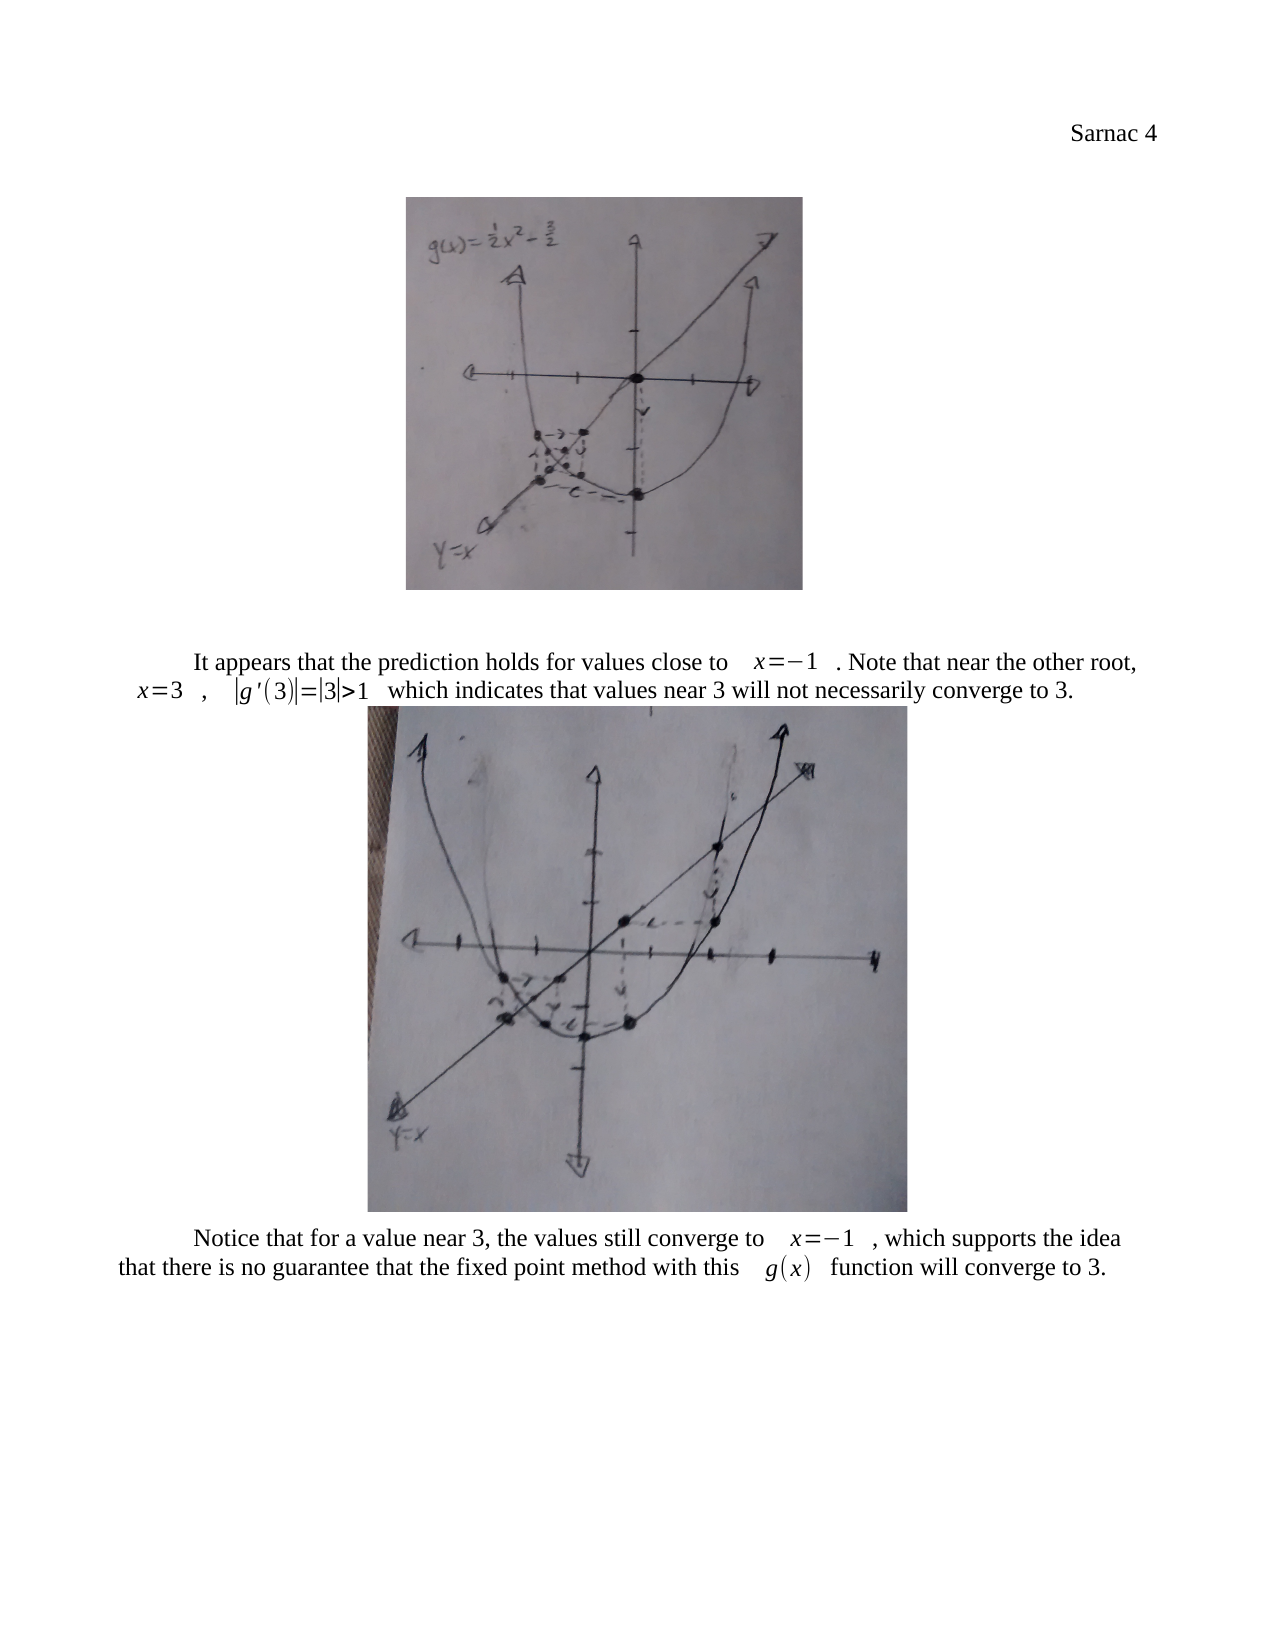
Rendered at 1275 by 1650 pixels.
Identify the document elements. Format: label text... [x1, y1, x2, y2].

picture [367, 706, 821, 1212]
text Notice that for a value near 3, the values still converge to , which supports the idea that there is no guarantee that the fixed point method with this function will converge to 3. [118, 1223, 1157, 1283]
picture [411, 197, 665, 590]
text It appears that the prediction holds for values close to . Note that near the other root, , which indicates that values near 3 will not necessarily converge to 3. [118, 647, 1157, 706]
